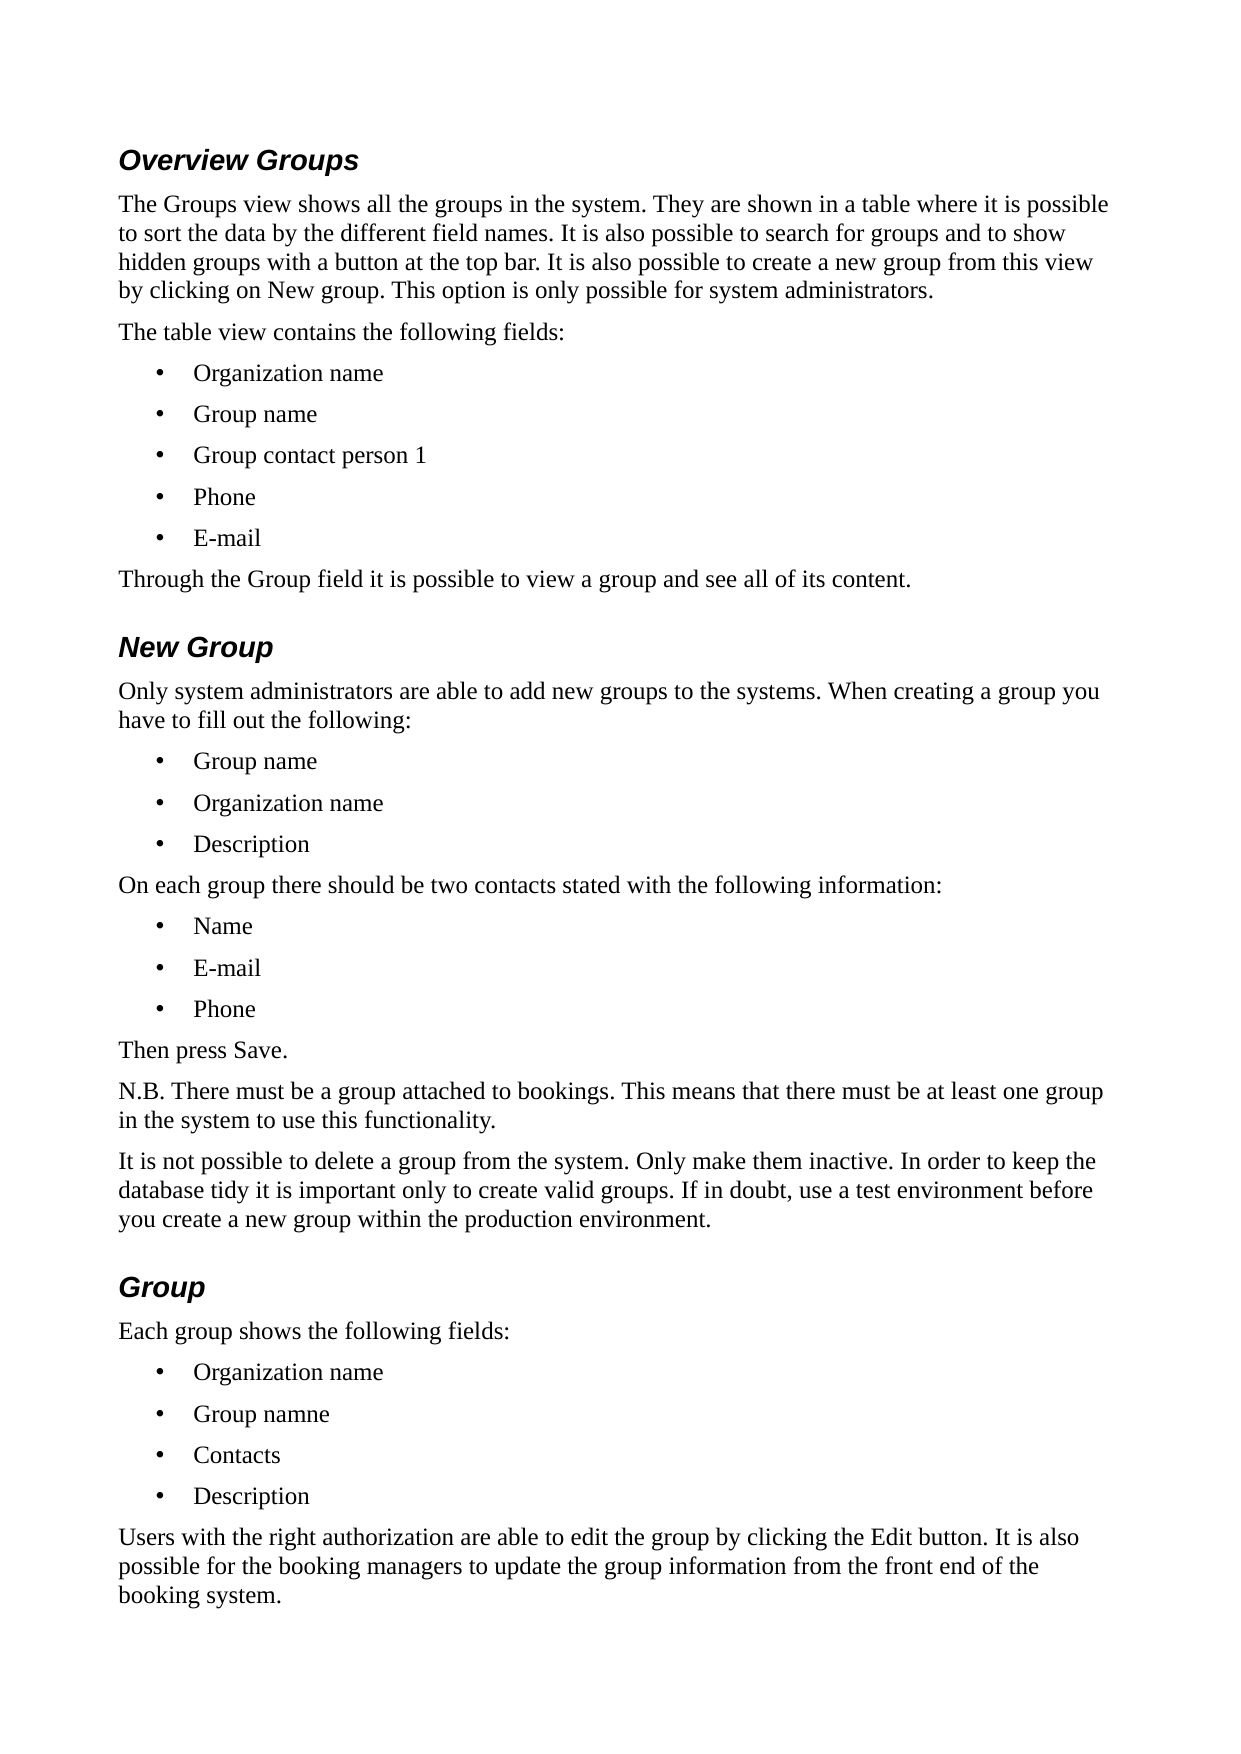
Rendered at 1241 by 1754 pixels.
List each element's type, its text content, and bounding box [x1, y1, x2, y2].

list E-mail [156, 953, 1122, 981]
list Phone [156, 482, 1122, 510]
text The Groups view shows all the groups in the system. They are shown in a table where it is possible to sort the data by the different field names. It is also possible to search for groups and to show hidden groups with a button at the top bar. It is also possible to create a new group from this view by clicking on New group. This option is only possible for system administrators. [118, 189, 1122, 304]
text Only system administrators are able to add new groups to the systems. When creating a group you have to fill out the following: [118, 676, 1122, 734]
list Name [156, 911, 1122, 940]
text N.B. There must be a group attached to bookings. This means that there must be at least one group in the system to use this functionality. [118, 1076, 1122, 1134]
list Organization name [156, 1357, 1122, 1386]
text The table view contains the following fields: [118, 317, 1122, 345]
list Group name [156, 399, 1122, 428]
list Contacts [156, 1440, 1122, 1469]
text Then press Save. [118, 1035, 1122, 1064]
list Group contact person 1 [156, 440, 1122, 469]
subtitle Overview Groups [118, 143, 1122, 177]
list Organization name [156, 358, 1122, 387]
list E-mail [156, 523, 1122, 552]
text On each group there should be two contacts stated with the following information: [118, 870, 1122, 899]
text Users with the right authorization are able to edit the group by clicking the Edit button. It is also possible for the booking managers to update the group information from the front end of the booking system. [118, 1522, 1122, 1609]
text Through the Group field it is possible to view a group and see all of its content. [118, 564, 1122, 593]
list Group namne [156, 1399, 1122, 1427]
list Description [156, 829, 1122, 858]
subtitle New Group [118, 630, 1122, 664]
text It is not possible to delete a group from the system. Only make them inactive. In order to keep the database tidy it is important only to create valid groups. If in doubt, use a test environment before you create a new group within the production environment. [118, 1146, 1122, 1233]
list Organization name [156, 788, 1122, 816]
text Each group shows the following fields: [118, 1316, 1122, 1345]
list Description [156, 1481, 1122, 1510]
subtitle Group [118, 1270, 1122, 1304]
list Phone [156, 994, 1122, 1023]
list Group name [156, 746, 1122, 775]
